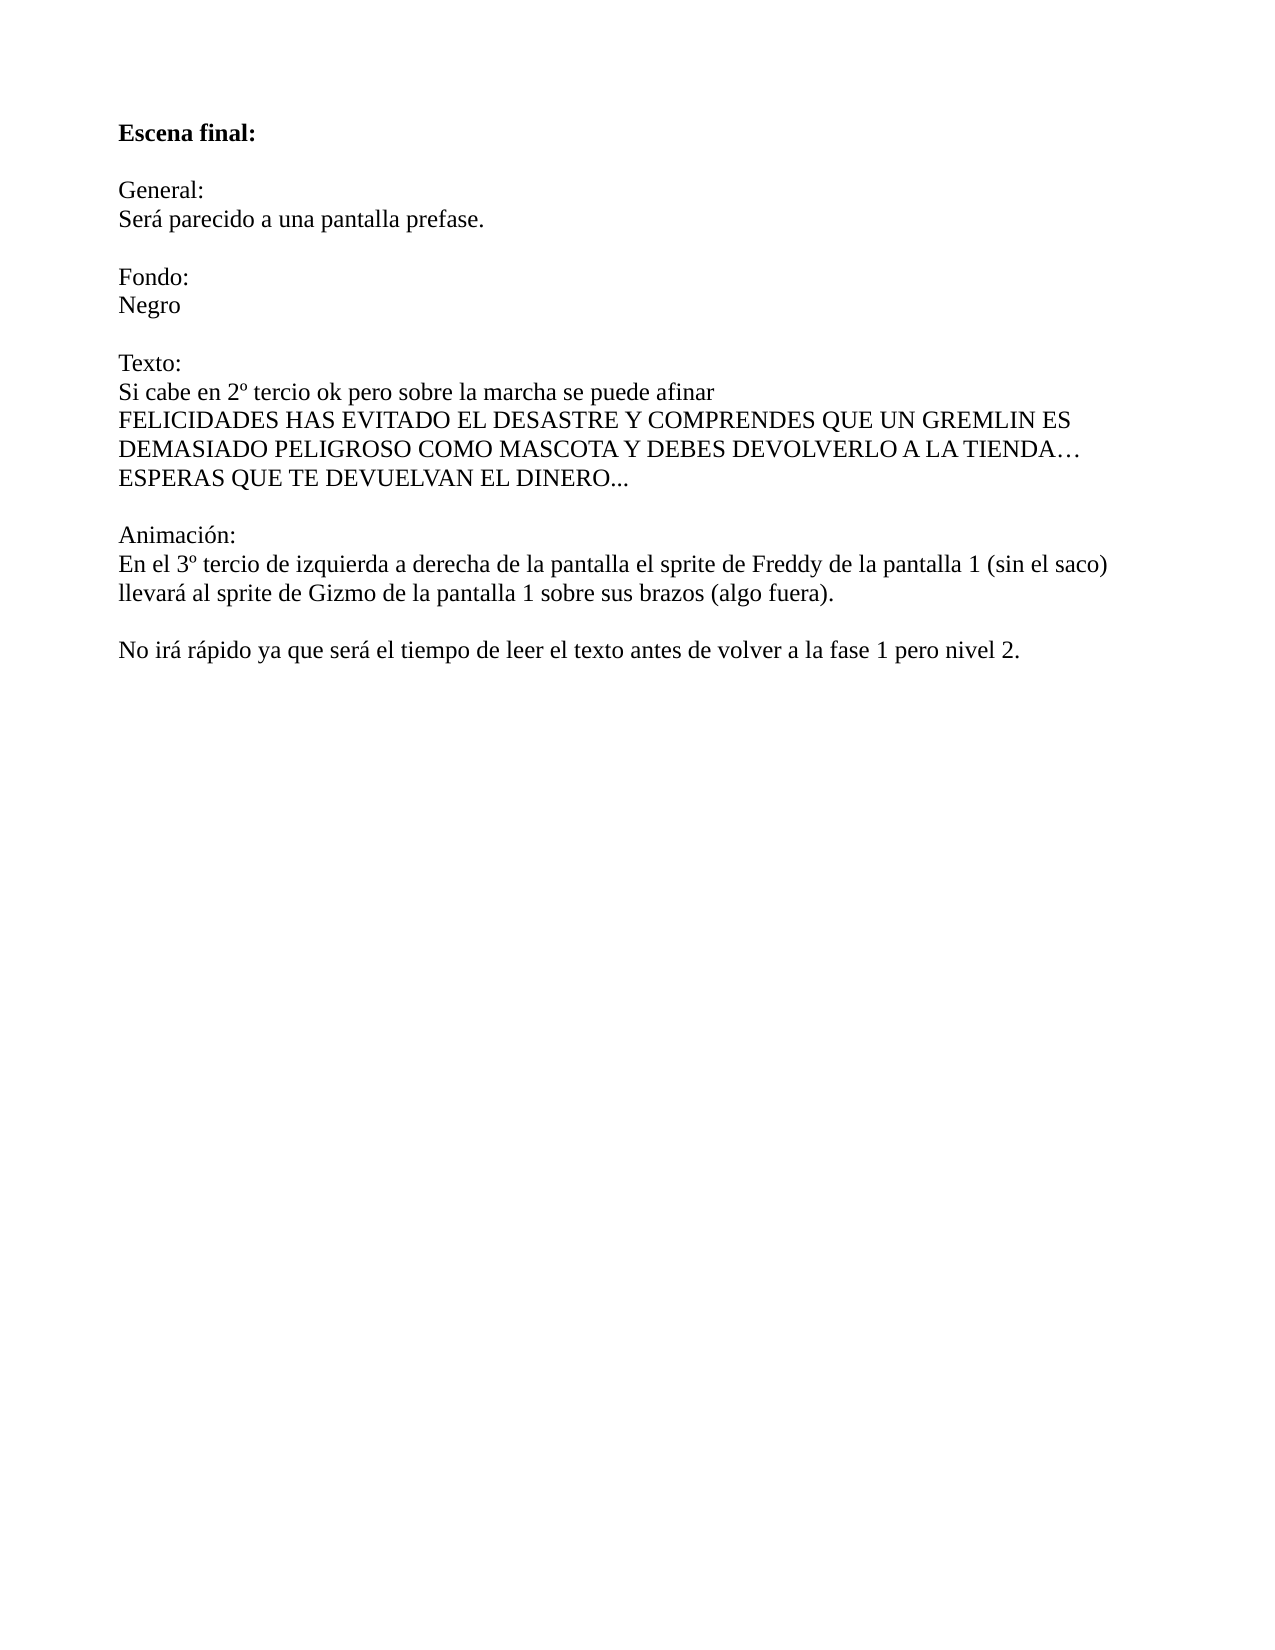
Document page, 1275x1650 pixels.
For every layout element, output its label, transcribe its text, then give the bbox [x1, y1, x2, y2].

text Negro [118, 291, 1157, 319]
text FELICIDADES HAS EVITADO EL DESASTRE Y COMPRENDES QUE UN GREMLIN ES DEMASIADO PELIGROSO COMO MASCOTA Y DEBES DEVOLVERLO A LA TIENDA… ESPERAS QUE TE DEVUELVAN EL DINERO... [118, 406, 1157, 492]
text Animación: [118, 521, 1157, 549]
text Texto: [118, 348, 1157, 377]
text Fondo: [118, 262, 1157, 291]
text Si cabe en 2º tercio ok pero sobre la marcha se puede afinar [118, 377, 1157, 406]
text Será parecido a una pantalla prefase. [118, 204, 1157, 233]
text En el 3º tercio de izquierda a derecha de la pantalla el sprite de Freddy de la pantalla 1 (sin el saco) llevará al sprite de Gizmo de la pantalla 1 sobre sus brazos (algo fuera). [118, 549, 1157, 607]
text Escena final: [118, 118, 1157, 147]
text General: [118, 176, 1157, 204]
text No irá rápido ya que será el tiempo de leer el texto antes de volver a la fase 1 pero nivel 2. [118, 636, 1157, 664]
